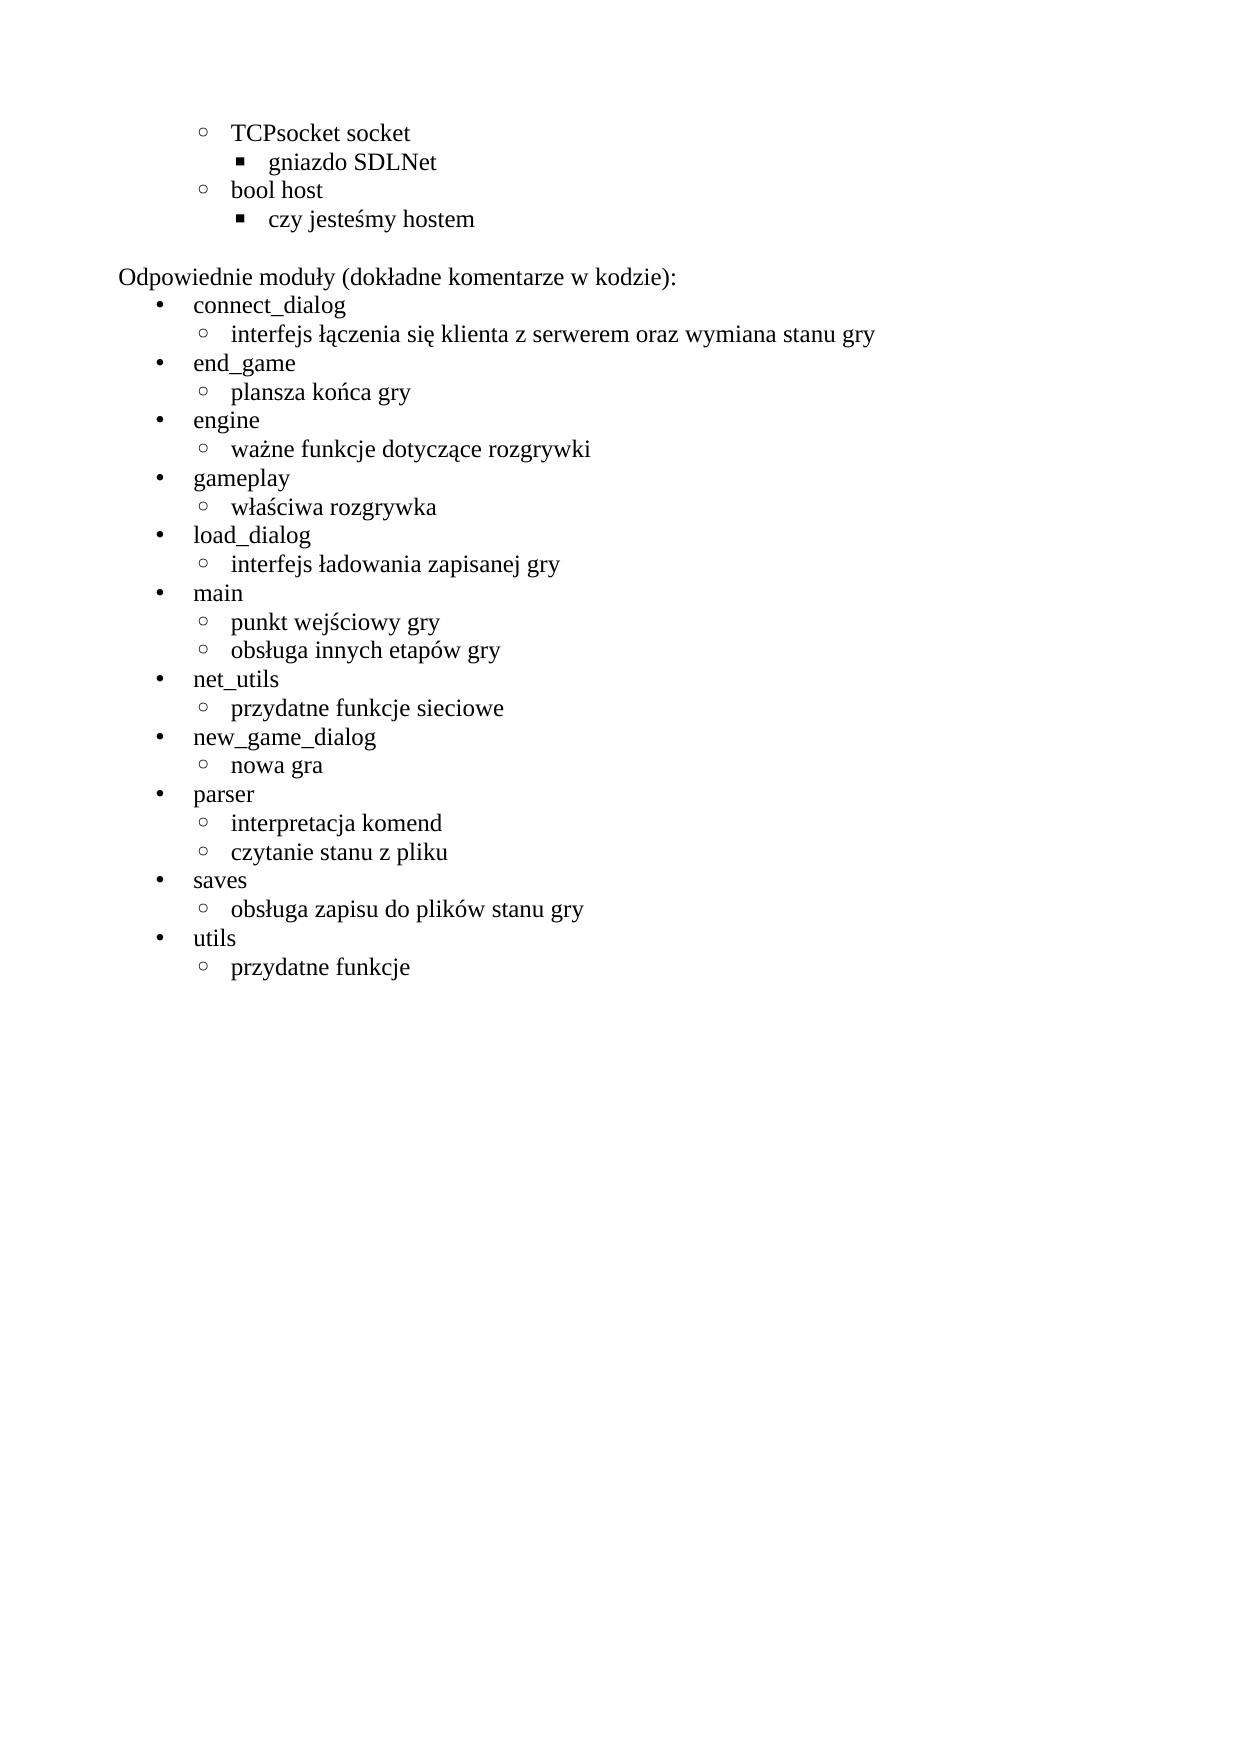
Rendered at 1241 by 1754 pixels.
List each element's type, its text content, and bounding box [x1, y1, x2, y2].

list new_game_dialog [156, 722, 1122, 751]
list przydatne funkcje [193, 952, 1122, 981]
list właściwa rozgrywka [193, 492, 1122, 521]
list obsługa innych etapów gry [193, 636, 1122, 664]
list saves [156, 866, 1122, 894]
list czy jesteśmy hostem [231, 204, 1122, 233]
list ważne funkcje dotyczące rozgrywki [193, 434, 1122, 463]
list utils [156, 923, 1122, 952]
list end_game [156, 348, 1122, 377]
list interfejs łączenia się klienta z serwerem oraz wymiana stanu gry [193, 319, 1122, 348]
list interfejs ładowania zapisanej gry [193, 549, 1122, 578]
list TCPsocket socket [193, 118, 1122, 147]
text Odpowiednie moduły (dokładne komentarze w kodzie): [118, 262, 1122, 291]
list interpretacja komend [193, 808, 1122, 837]
list przydatne funkcje sieciowe [193, 693, 1122, 722]
list engine [156, 406, 1122, 434]
list punkt wejściowy gry [193, 607, 1122, 636]
list obsługa zapisu do plików stanu gry [193, 894, 1122, 923]
list net_utils [156, 664, 1122, 693]
list load_dialog [156, 521, 1122, 549]
list bool host [193, 176, 1122, 204]
list nowa gra [193, 751, 1122, 779]
list plansza końca gry [193, 377, 1122, 406]
list parser [156, 779, 1122, 808]
list gniazdo SDLNet [231, 147, 1122, 176]
list main [156, 578, 1122, 607]
list czytanie stanu z pliku [193, 837, 1122, 866]
list gameplay [156, 463, 1122, 492]
list connect_dialog [156, 291, 1122, 319]
